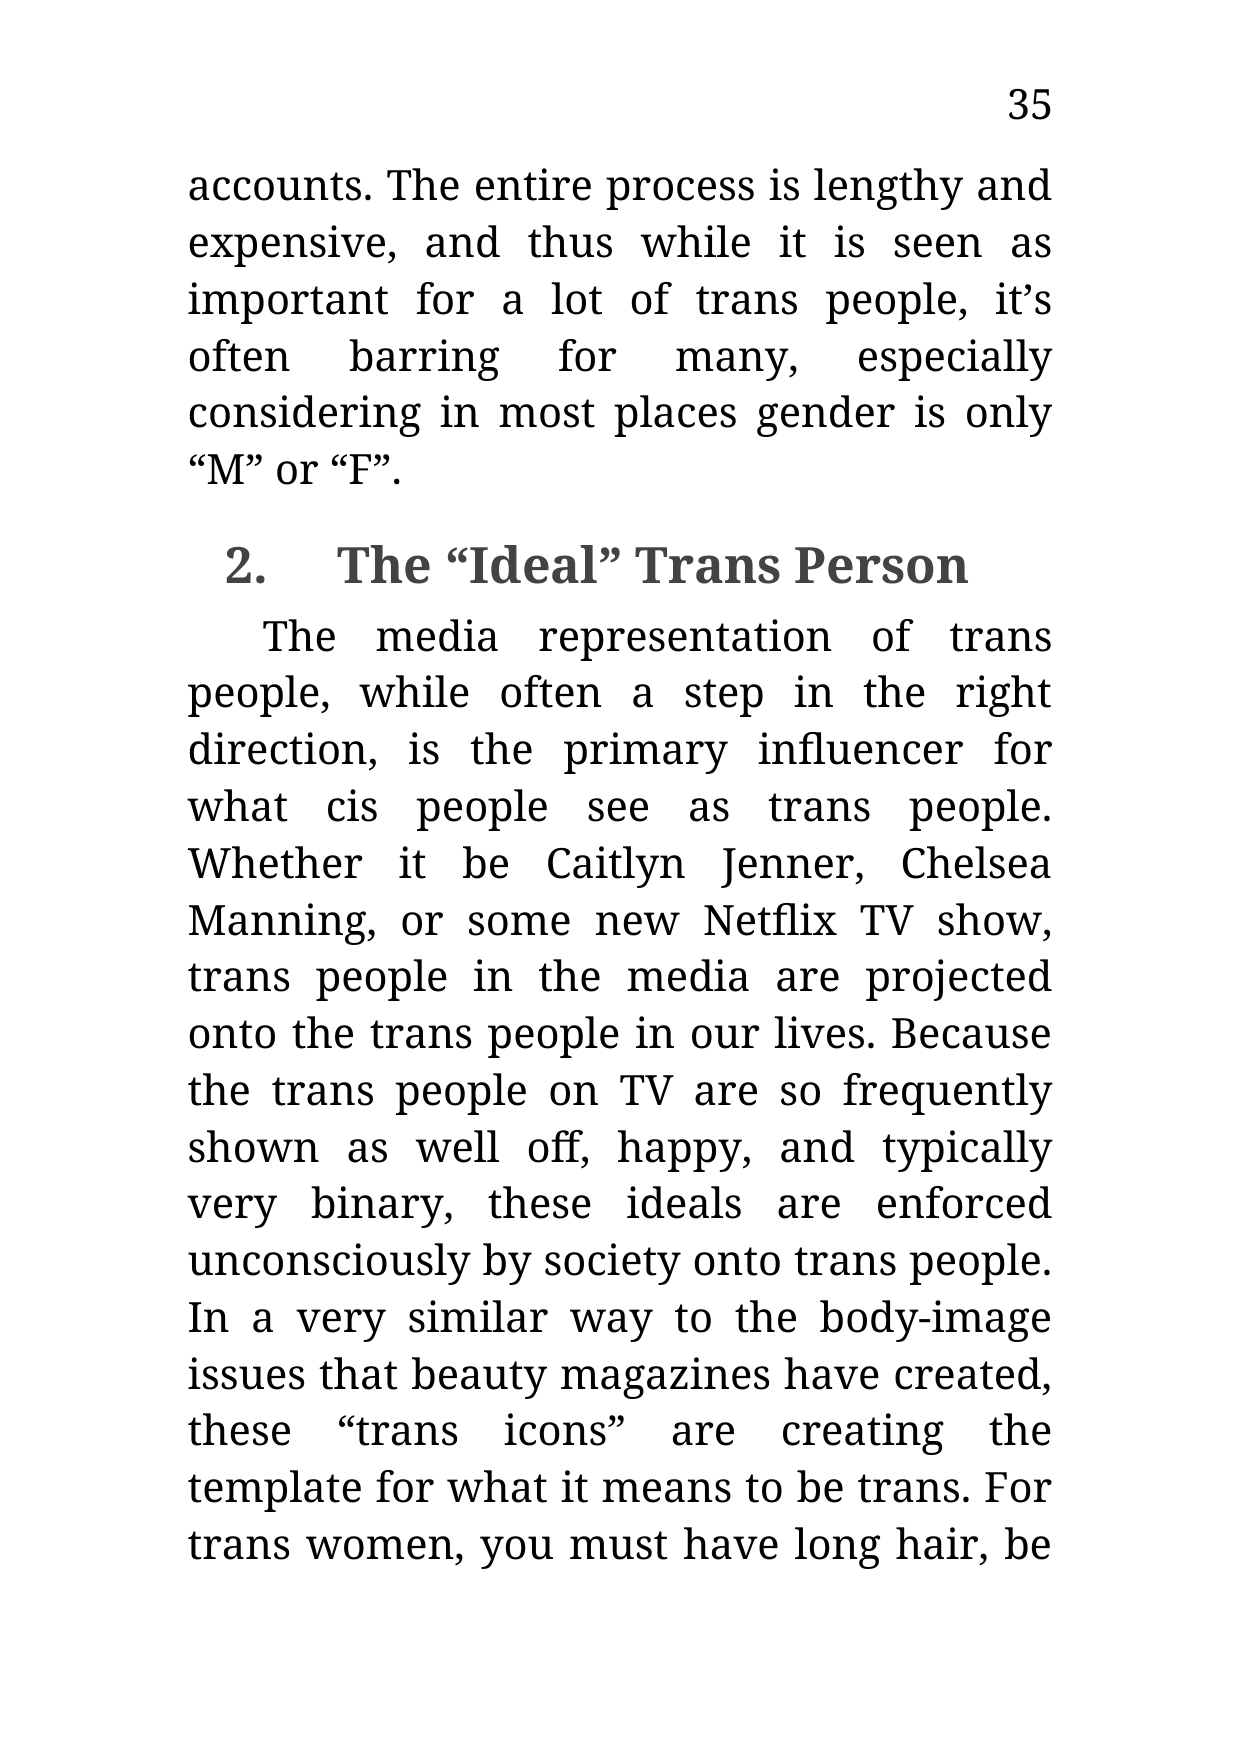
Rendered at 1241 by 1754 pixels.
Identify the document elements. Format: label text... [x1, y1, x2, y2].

text The media representation of trans people, while often a step in the right direction, is the primary influencer for what cis people see as trans people. Whether it be Caitlyn Jenner, Chelsea Manning, or some new Netflix TV show, trans people in the media are projected onto the trans people in our lives. Because the trans people on TV are so frequently shown as well off, happy, and typically very binary, these ideals are enforced unconsciously by society onto trans people. In a very similar way to the body-image issues that beauty magazines have created, these “trans icons” are creating the template for what it means to be trans. For trans women, you must have long hair, be [187, 606, 1053, 1572]
text accounts. The entire process is lengthy and expensive, and thus while it is seen as important for a lot of trans people, it’s often barring for many, especially considering in most places gender is only “M” or “F”. [187, 156, 1053, 497]
subtitle The “Ideal” Trans Person [225, 530, 1053, 598]
